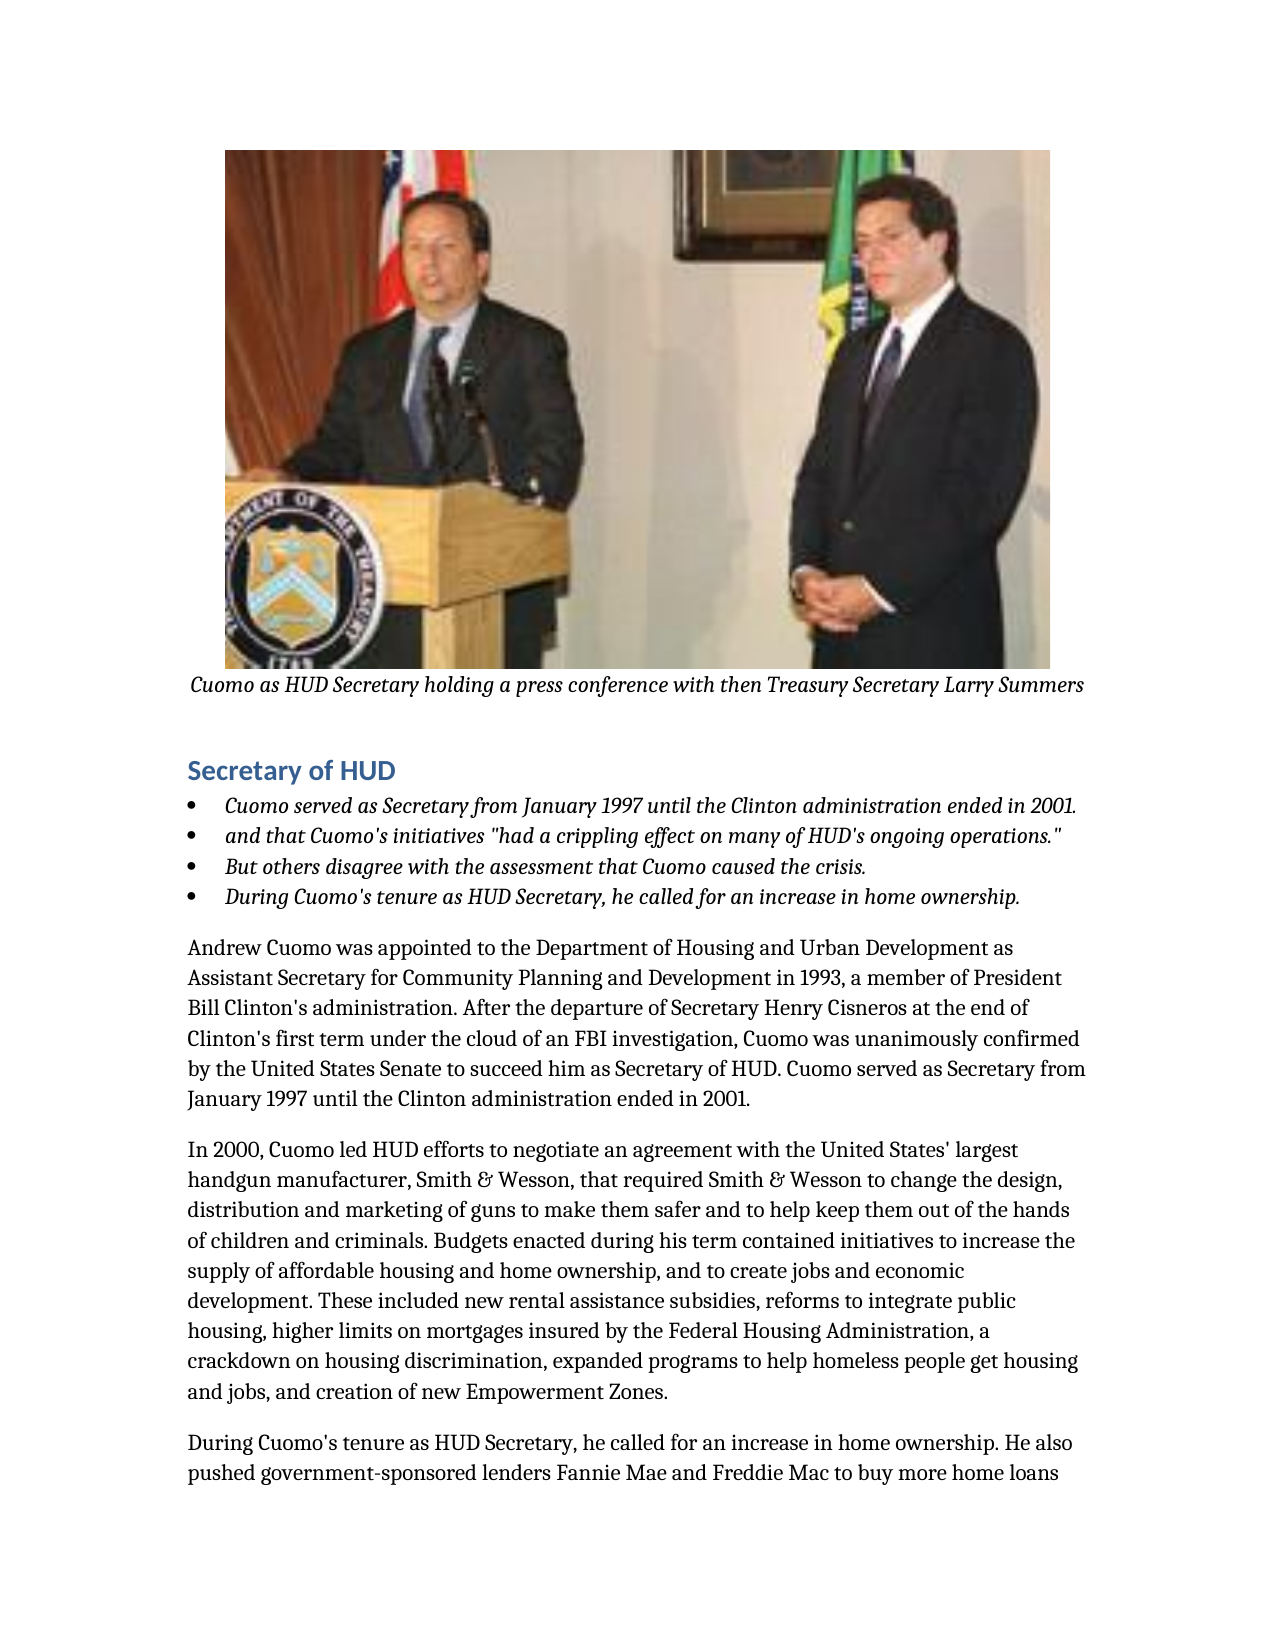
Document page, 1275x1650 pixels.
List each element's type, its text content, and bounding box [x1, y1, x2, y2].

picture [225, 150, 1050, 669]
subtitle Secretary of HUD [187, 752, 1087, 788]
list Cuomo served as Secretary from January 1997 until the Clinton administration ended in 2001. [187, 793, 1087, 819]
text During Cuomo's tenure as HUD Secretary, he called for an increase in home ownership. He also pushed government-sponsored lenders Fannie Mae and Freddie Mac to buy more home loans [187, 1429, 1087, 1486]
text In 2000, Cuomo led HUD efforts to negotiate an agreement with the United States' largest handgun manufacturer, Smith & Wesson, that required Smith & Wesson to change the design, distribution and marketing of guns to make them safer and to help keep them out of the hands of children and criminals. Budgets enacted during his term contained initiatives to increase the supply of affordable housing and home ownership, and to create jobs and economic development. These included new rental assistance subsidies, reforms to integrate public housing, higher limits on mortgages insured by the Federal Housing Administration, a crackdown on housing discrimination, expanded programs to help homeless people get housing and jobs, and creation of new Empowerment Zones. [187, 1137, 1087, 1405]
text Cuomo as HUD Secretary holding a press conference with then Treasury Secretary Larry Summers [187, 150, 1087, 698]
list and that Cuomo's initiatives "had a crippling effect on many of HUD's ongoing operations." [187, 823, 1087, 850]
list But others disagree with the assessment that Cuomo caused the crisis. [187, 853, 1087, 880]
list During Cuomo's tenure as HUD Secretary, he called for an increase in home ownership. [187, 884, 1087, 910]
text Andrew Cuomo was appointed to the Department of Housing and Urban Development as Assistant Secretary for Community Planning and Development in 1993, a member of President Bill Clinton's administration. After the departure of Secretary Henry Cisneros at the end of Clinton's first term under the cloud of an FBI investigation, Cuomo was unanimously confirmed by the United States Senate to succeed him as Secretary of HUD. Cuomo served as Secretary from January 1997 until the Clinton administration ended in 2001. [187, 935, 1087, 1112]
